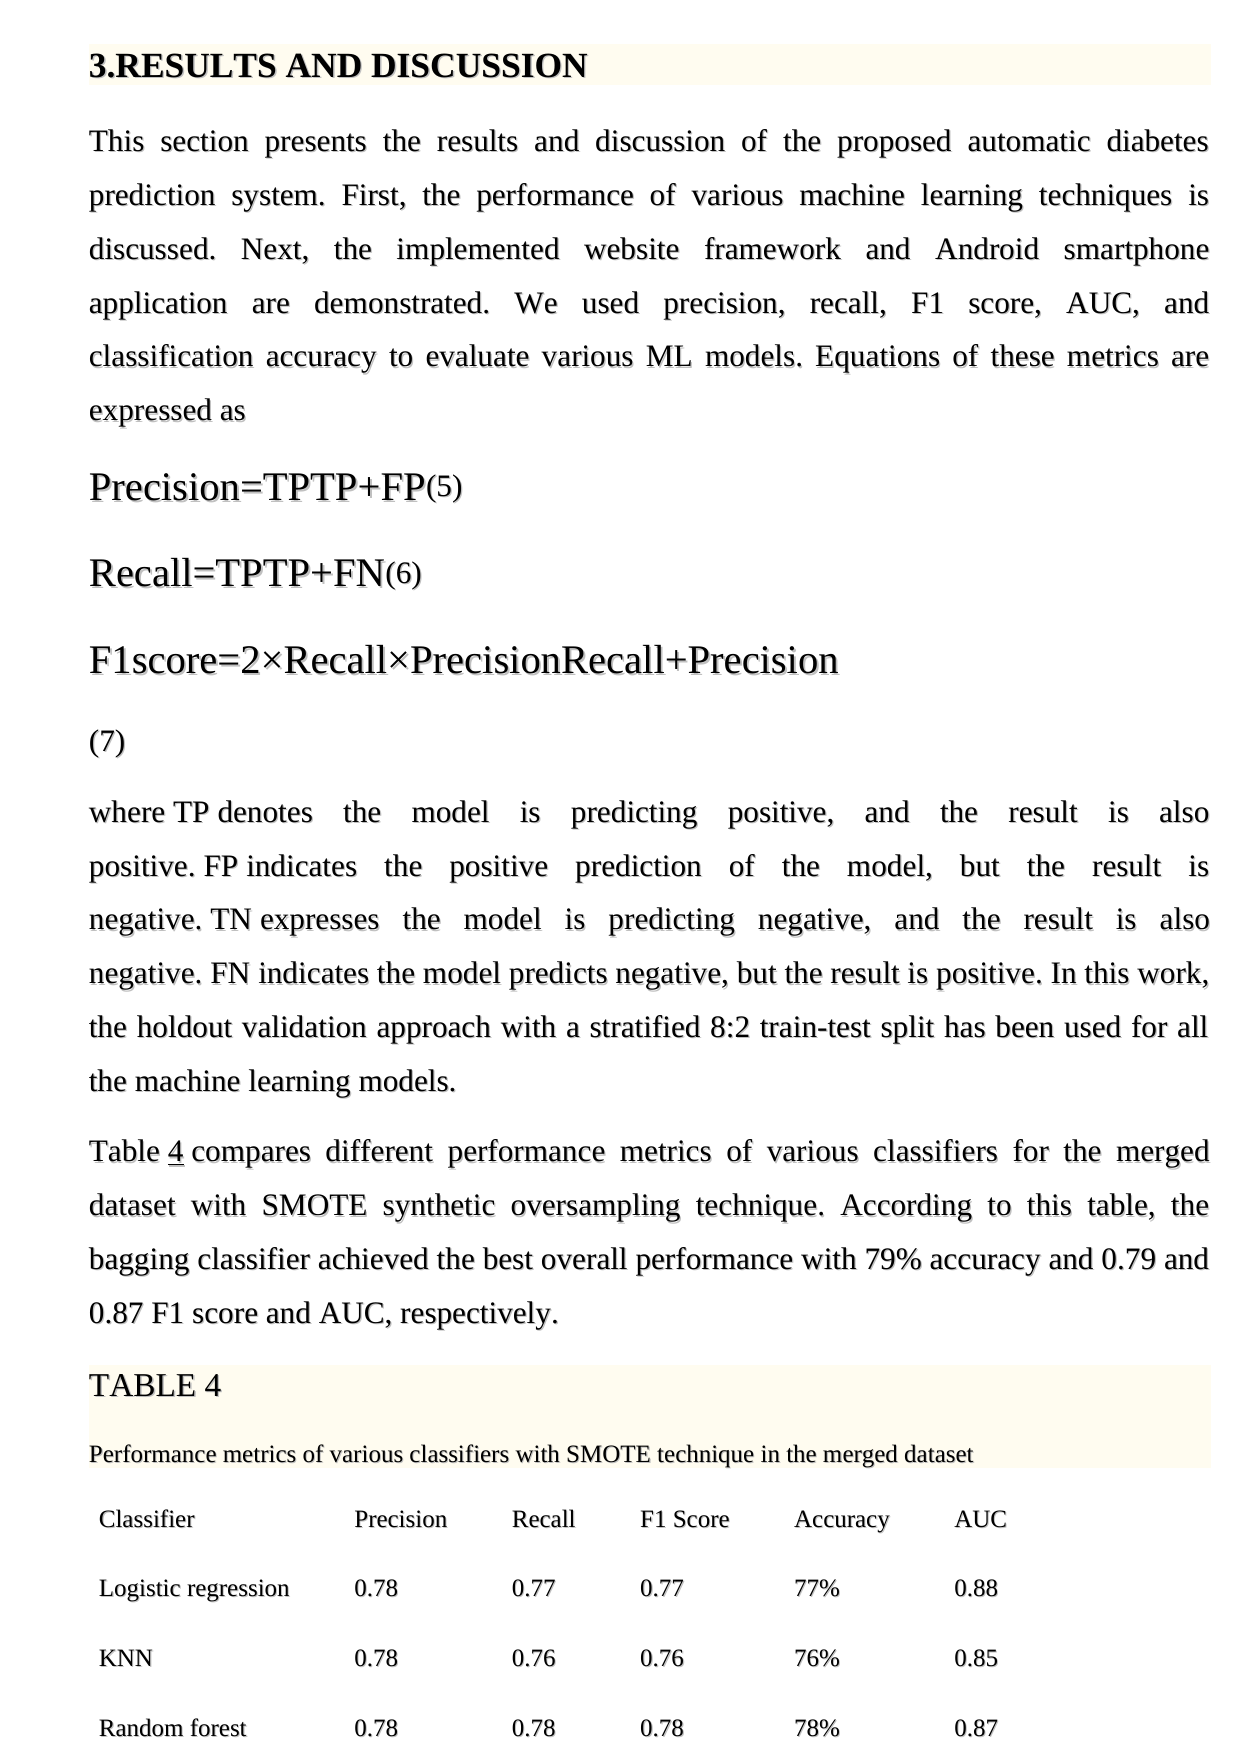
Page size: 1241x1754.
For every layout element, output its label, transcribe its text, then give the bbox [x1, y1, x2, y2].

subtitle TABLE 4 [89, 1365, 1211, 1403]
table_header Accuracy [740, 1499, 900, 1568]
table_cell 0.77 [586, 1569, 739, 1638]
table_header AUC [900, 1499, 1017, 1568]
table_cell Logistic regression [44, 1569, 300, 1638]
table_cell 0.78 [300, 1569, 457, 1638]
text 3.RESULTS AND DISCUSSION [89, 44, 1211, 85]
table_cell 78% [740, 1708, 900, 1747]
table_header F1 Score [586, 1499, 739, 1568]
text Precision=TPTP+FP(5) [89, 462, 1211, 509]
table_header Classifier [44, 1499, 300, 1568]
table_cell 0.78 [586, 1708, 739, 1747]
table_cell 0.76 [586, 1638, 739, 1708]
text This section presents the results and discussion of the proposed automatic diabetes prediction system. First, the performance of various machine learning techniques is discussed. Next, the implemented website framework and Android smartphone application are demonstrated. We used precision, recall, F1 score, AUC, and classification accuracy to evaluate various ML models. Equations of these metrics are expressed as [89, 122, 1211, 427]
table_cell 0.78 [300, 1708, 457, 1747]
table_cell 0.87 [900, 1708, 1017, 1747]
table_header Recall [457, 1499, 586, 1568]
table_cell Random forest [44, 1708, 300, 1747]
table_cell 77% [740, 1569, 900, 1638]
text Recall=TPTP+FN(6) [89, 549, 1211, 596]
table_cell 0.77 [457, 1569, 586, 1638]
table_cell 0.88 [900, 1569, 1017, 1638]
text Table 4 compares different performance metrics of various classifiers for the merged dataset with SMOTE synthetic oversampling technique. According to this table, the bagging classifier achieved the best overall performance with 79% accuracy and 0.79 and 0.87 F1 score and AUC, respectively. [89, 1133, 1211, 1330]
table_cell 0.76 [457, 1638, 586, 1708]
text (7) [89, 722, 1211, 758]
table_cell 0.78 [300, 1638, 457, 1708]
text where TP denotes the model is predicting positive, and the result is also positive. FP indicates the positive prediction of the model, but the result is negative. TN expresses the model is predicting negative, and the result is also negative. FN indicates the model predicts negative, but the result is positive. In this work, the holdout validation approach with a stratified 8:2 train‐test split has been used for all the machine learning models. [89, 793, 1211, 1098]
table_cell KNN [44, 1638, 300, 1708]
table_cell 76% [740, 1638, 900, 1708]
table_header Precision [300, 1499, 457, 1568]
text Performance metrics of various classifiers with SMOTE technique in the merged dataset [89, 1439, 1211, 1468]
text F1score=2×Recall×PrecisionRecall+Precision [89, 636, 1211, 682]
table_cell 0.85 [900, 1638, 1017, 1708]
table_cell 0.78 [457, 1708, 586, 1747]
